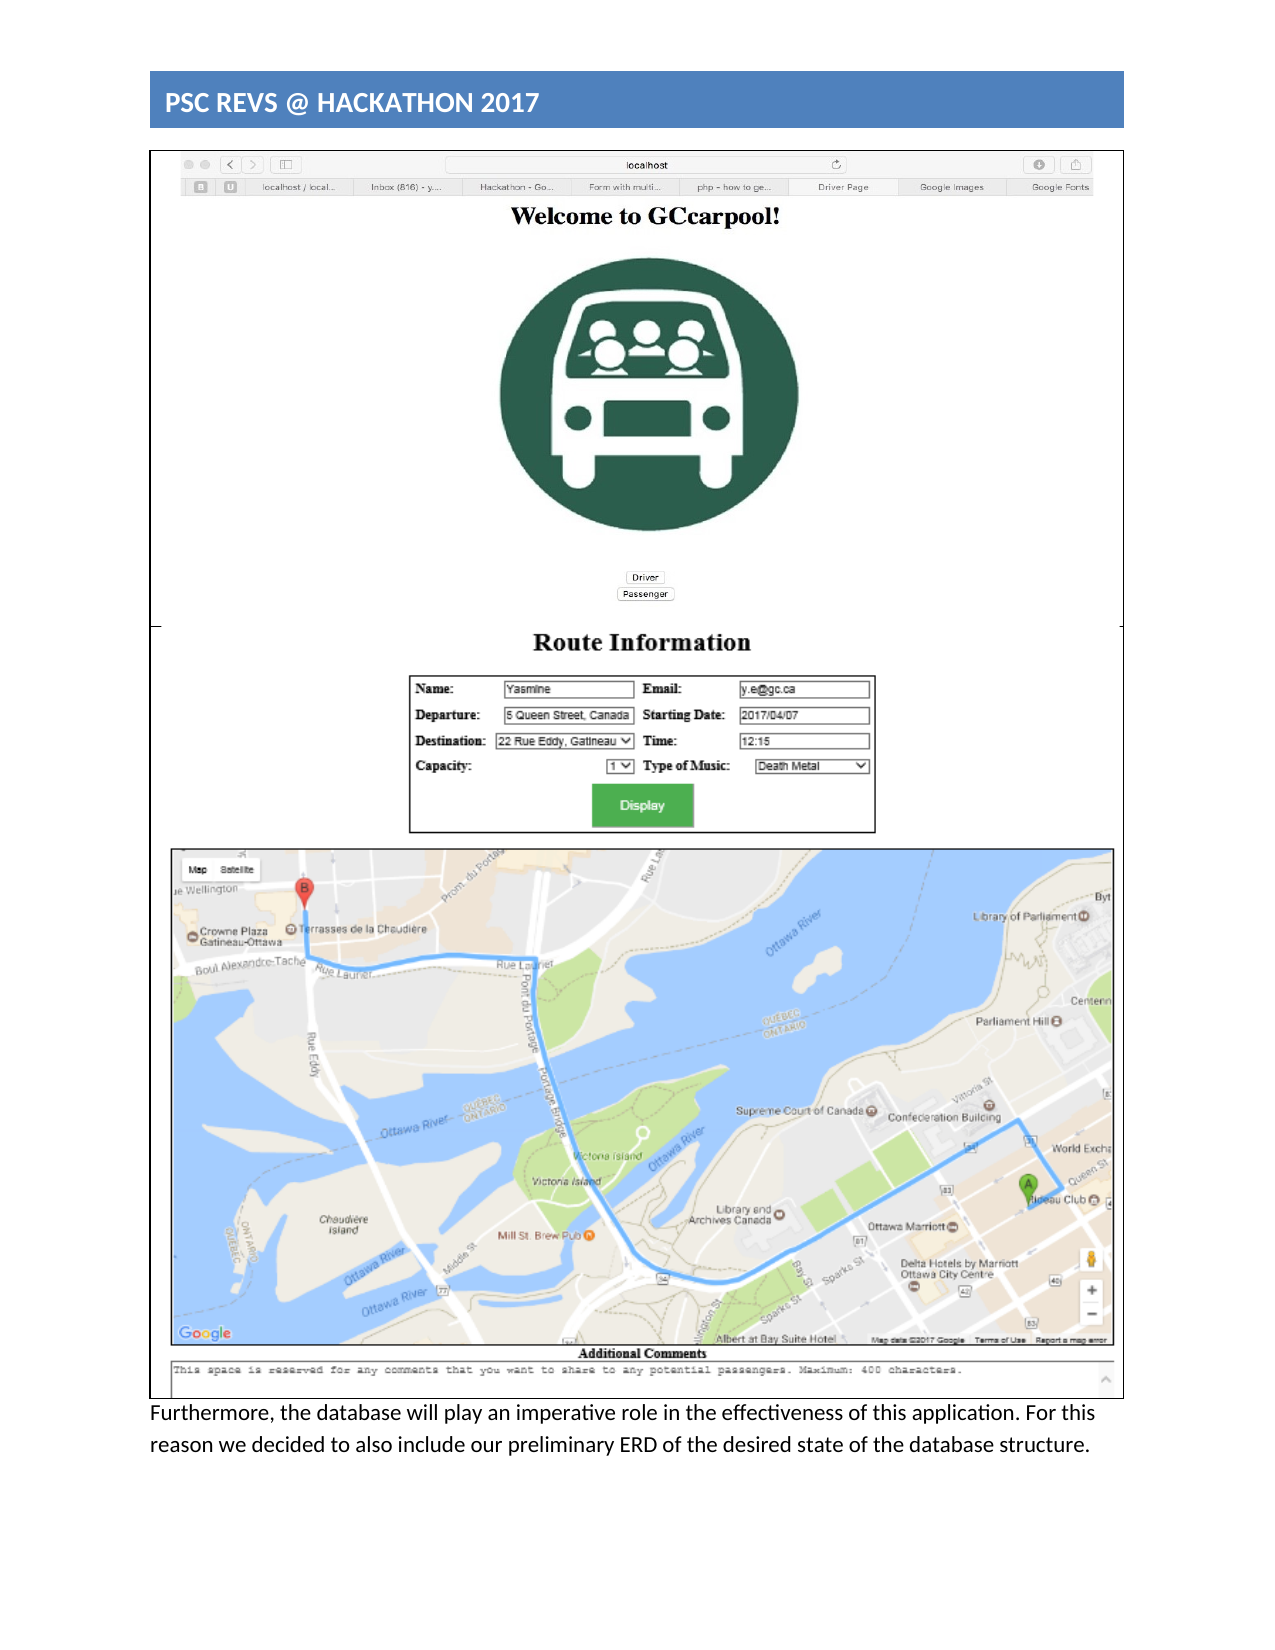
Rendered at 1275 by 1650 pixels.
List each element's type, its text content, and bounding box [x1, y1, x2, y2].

table_cell [151, 627, 161, 1397]
text Furthermore, the database will play an imperative role in the effectiveness of this application. For this reason we decided to also include our preliminary ERD of the desired state of the database structure. [150, 1398, 1125, 1459]
table_header [151, 151, 180, 626]
table_header [1094, 151, 1123, 626]
